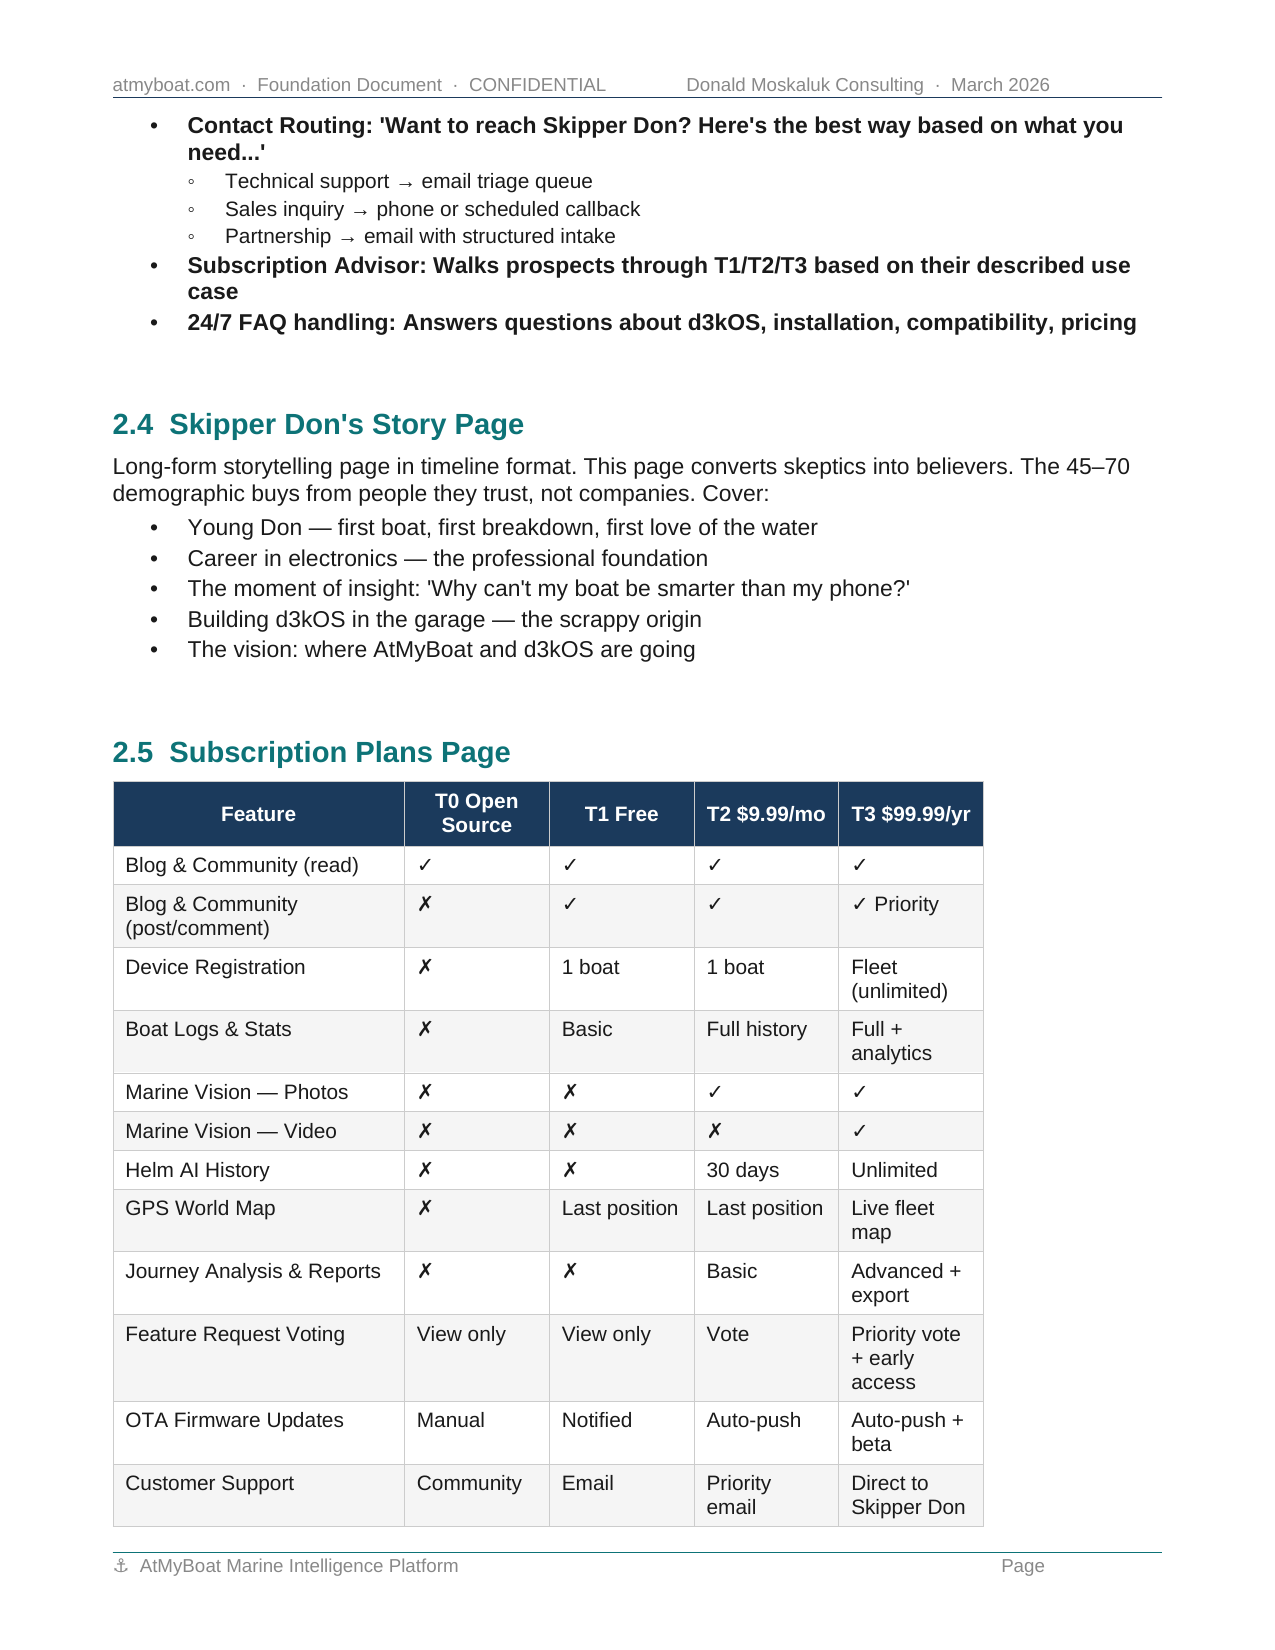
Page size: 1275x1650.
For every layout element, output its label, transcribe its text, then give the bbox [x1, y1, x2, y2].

table_cell OTA Firmware Updates [114, 1402, 404, 1463]
table_cell 30 days [695, 1151, 838, 1189]
subtitle 2.5 Subscription Plans Page [112, 735, 1162, 768]
list Sales inquiry → phone or scheduled callback [187, 196, 1162, 220]
table_cell Device Registration [114, 948, 404, 1010]
table_cell Helm AI History [114, 1151, 404, 1189]
subtitle 2.4 Skipper Don's Story Page [112, 407, 1162, 441]
list The vision: where AtMyBoat and d3kOS are going [150, 636, 1162, 663]
table_cell Auto-push [695, 1402, 838, 1463]
table_cell ✗ [550, 1074, 694, 1111]
table_cell Fleet (unlimited) [839, 948, 983, 1010]
table_cell Full + analytics [839, 1011, 983, 1072]
table_cell ✓ Priority [839, 885, 983, 947]
table_cell Marine Vision — Video [114, 1112, 404, 1150]
table_header T1 Free [550, 782, 694, 846]
table_cell ✗ [405, 885, 549, 947]
table_cell Feature Request Voting [114, 1315, 404, 1401]
table_cell ✗ [550, 1112, 694, 1150]
table_cell Full history [695, 1011, 838, 1072]
table_cell 1 boat [550, 948, 694, 1010]
list The moment of insight: 'Why can't my boat be smarter than my phone?' [150, 575, 1162, 602]
table_cell Unlimited [839, 1151, 983, 1189]
table_cell Blog & Community (post/comment) [114, 885, 404, 947]
list Career in electronics — the professional foundation [150, 545, 1162, 571]
table_cell ✓ [695, 885, 838, 947]
table_cell View only [405, 1315, 549, 1401]
list Technical support → email triage queue [187, 169, 1162, 193]
table_cell ✗ [550, 1252, 694, 1314]
table_cell ✓ [550, 885, 694, 947]
table_cell ✗ [405, 1252, 549, 1314]
table_cell Email [550, 1465, 694, 1526]
table_cell ✗ [405, 1074, 549, 1111]
table_cell ✓ [405, 847, 549, 884]
list Contact Routing: 'Want to reach Skipper Don? Here's the best way based on what you need...' [150, 112, 1162, 165]
list Building d3kOS in the garage — the scrappy origin [150, 606, 1162, 632]
table_cell Last position [695, 1190, 838, 1251]
list Subscription Advisor: Walks prospects through T1/T2/T3 based on their described use case [150, 252, 1162, 304]
table_cell Advanced + export [839, 1252, 983, 1314]
table_cell ✓ [839, 847, 983, 884]
table_cell Last position [550, 1190, 694, 1251]
table_cell Blog & Community (read) [114, 847, 404, 884]
table_cell Community [405, 1465, 549, 1526]
table_cell ✓ [695, 847, 838, 884]
table_cell Boat Logs & Stats [114, 1011, 404, 1072]
table_cell 1 boat [695, 948, 838, 1010]
table_cell ✗ [405, 1190, 549, 1251]
table_header Feature [114, 782, 404, 846]
table_cell ✗ [405, 1011, 549, 1072]
table_cell ✗ [550, 1151, 694, 1189]
table_cell Vote [695, 1315, 838, 1401]
table_cell Direct to Skipper Don [839, 1465, 983, 1526]
table_cell ✓ [550, 847, 694, 884]
table_cell Manual [405, 1402, 549, 1463]
list Young Don — first boat, first breakdown, first love of the water [150, 514, 1162, 541]
table_cell ✗ [405, 948, 549, 1010]
table_cell Auto-push + beta [839, 1402, 983, 1463]
table_cell ✓ [695, 1074, 838, 1111]
table_cell ✗ [695, 1112, 838, 1150]
table_cell Basic [550, 1011, 694, 1072]
table_cell ✗ [405, 1151, 549, 1189]
table_cell Marine Vision — Photos [114, 1074, 404, 1111]
table_cell GPS World Map [114, 1190, 404, 1251]
table_cell ✓ [839, 1074, 983, 1111]
text Long-form storytelling page in timeline format. This page converts skeptics into believers. The 45–70 demographic buys from people they trust, not companies. Cover: [112, 453, 1162, 506]
table_cell Priority vote + early access [839, 1315, 983, 1401]
table_header T3 $99.99/yr [839, 782, 983, 846]
table_cell Journey Analysis & Reports [114, 1252, 404, 1314]
table_header T2 $9.99/mo [695, 782, 838, 846]
table_cell Customer Support [114, 1465, 404, 1526]
table_header T0 Open Source [405, 782, 549, 846]
table_cell View only [550, 1315, 694, 1401]
table_cell ✗ [405, 1112, 549, 1150]
list Partnership → email with structured intake [187, 223, 1162, 247]
table_cell Basic [695, 1252, 838, 1314]
table_cell Notified [550, 1402, 694, 1463]
table_cell ✓ [839, 1112, 983, 1150]
list 24/7 FAQ handling: Answers questions about d3kOS, installation, compatibility, pricing [150, 308, 1162, 335]
table_cell Live fleet map [839, 1190, 983, 1251]
table_cell Priority email [695, 1465, 838, 1526]
